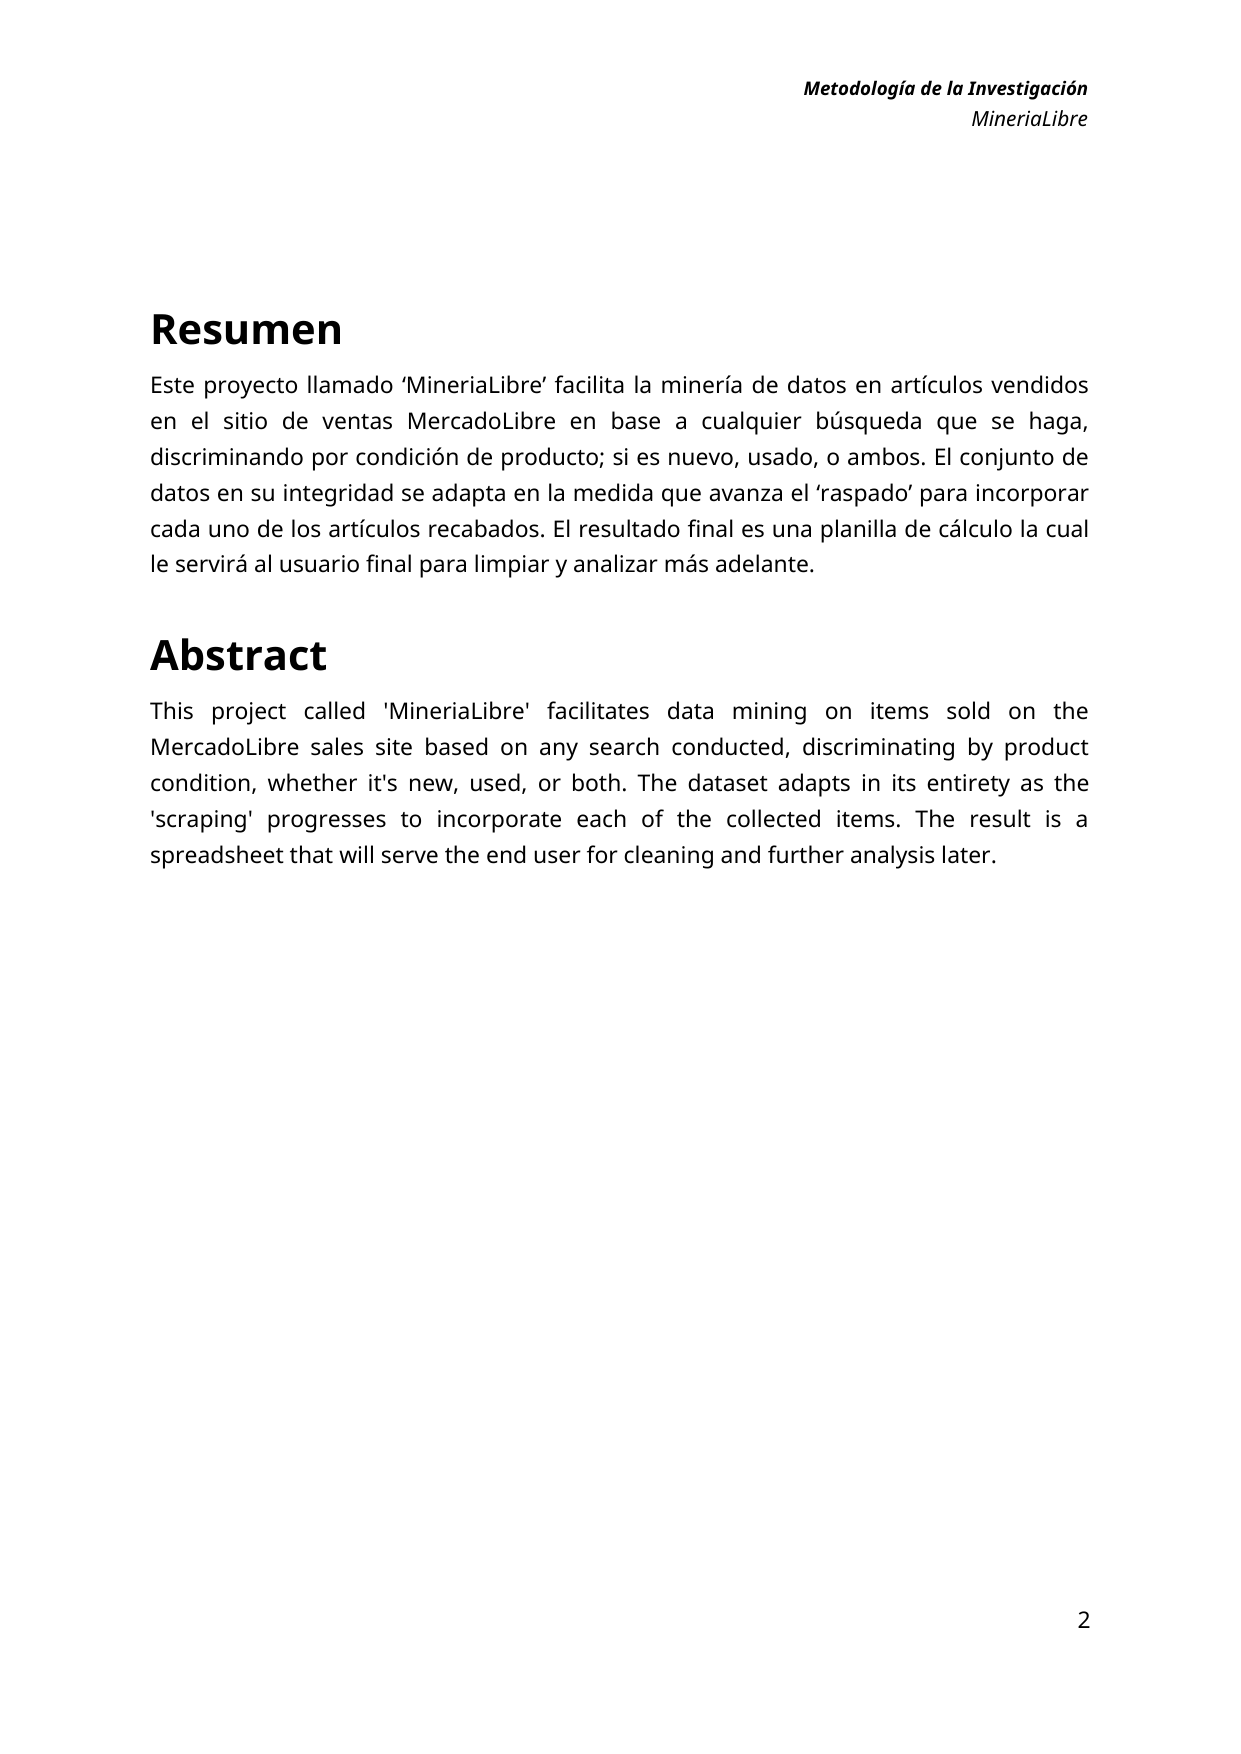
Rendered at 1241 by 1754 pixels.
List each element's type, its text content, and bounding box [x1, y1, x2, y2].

subtitle Resumen [150, 299, 1090, 356]
text Este proyecto llamado ‘MineriaLibre’ facilita la minería de datos en artículos vendidos en el sitio de ventas MercadoLibre en base a cualquier búsqueda que se haga, discriminando por condición de producto; si es nuevo, usado, o ambos. El conjunto de datos en su integridad se adapta en la medida que avanza el ‘raspado’ para incorporar cada uno de los artículos recabados. El resultado final es una planilla de cálculo la cual le servirá al usuario final para limpiar y analizar más adelante. [150, 369, 1090, 580]
text This project called 'MineriaLibre' facilitates data mining on items sold on the MercadoLibre sales site based on any search conducted, discriminating by product condition, whether it's new, used, or both. The dataset adapts in its entirety as the 'scraping' progresses to incorporate each of the collected items. The result is a spreadsheet that will serve the end user for cleaning and further analysis later. [150, 695, 1090, 870]
subtitle Abstract [150, 626, 1090, 683]
